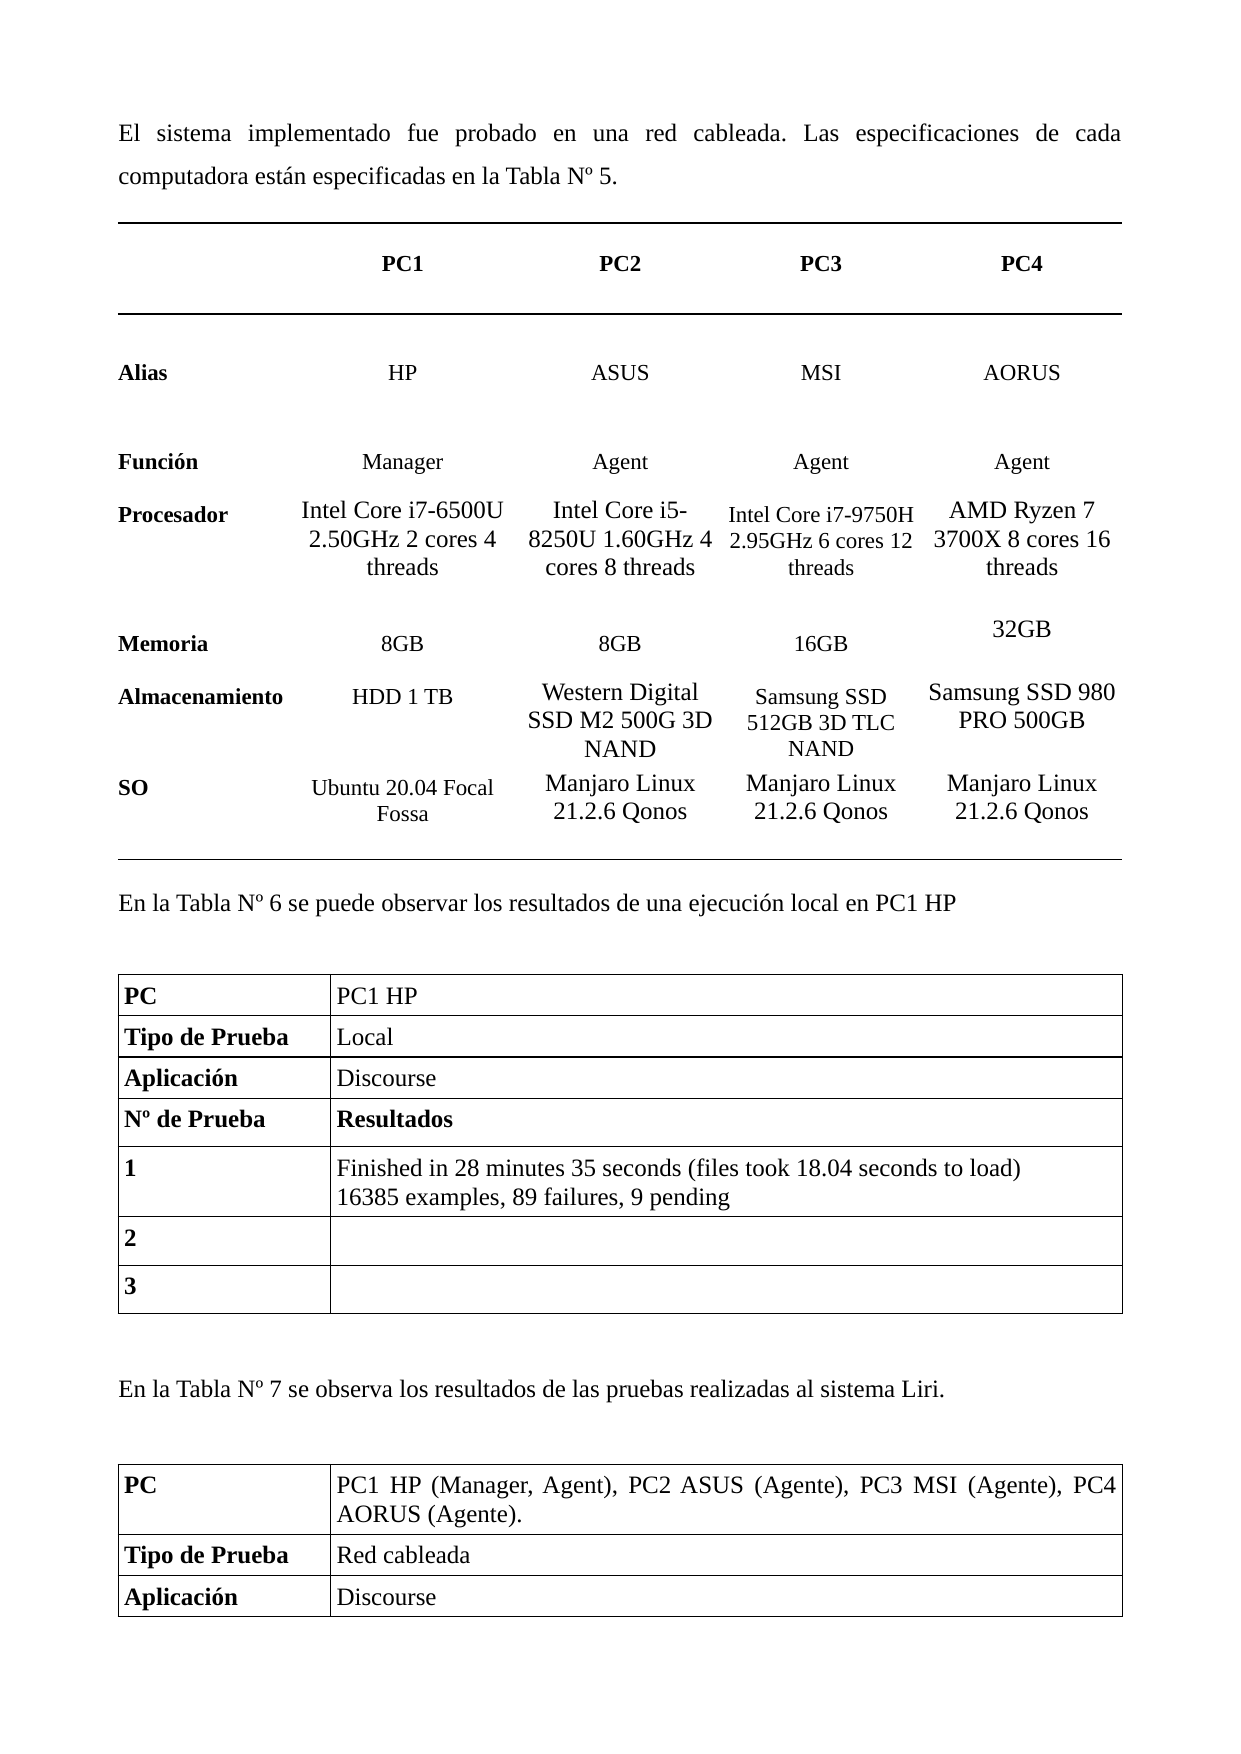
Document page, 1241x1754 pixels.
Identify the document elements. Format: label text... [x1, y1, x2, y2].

text El sistema implementado fue probado en una red cableada. Las especificaciones de cada computadora están especificadas en la Tabla Nº 5. [118, 118, 1122, 190]
table_cell Ubuntu 20.04 Focal Fossa [285, 768, 519, 859]
table_cell Alias [118, 315, 285, 404]
table_cell Western Digital SSD M2 500G 3D NAND [520, 677, 720, 768]
table_cell [331, 1266, 1122, 1313]
table_cell Intel Core i7-6500U 2.50GHz 2 cores 4 threads [285, 495, 519, 586]
text En la Tabla Nº 7 se observa los resultados de las pruebas realizadas al sistema Liri. [118, 1374, 1122, 1403]
table_cell Nº de Prueba [119, 1099, 330, 1146]
table_cell 8GB [520, 586, 720, 677]
table_cell 8GB [285, 586, 519, 677]
table_cell 2 [119, 1217, 330, 1264]
table_cell Discourse [331, 1058, 1122, 1098]
table_cell 16GB [720, 586, 921, 677]
table_cell Memoria [118, 586, 285, 677]
table_header PC2 [520, 224, 720, 313]
table_cell AORUS [921, 315, 1122, 404]
table_cell 1 [119, 1147, 330, 1216]
table_cell Samsung SSD 980 PRO 500GB [921, 677, 1122, 768]
table_cell Aplicación [119, 1058, 330, 1098]
table_cell AMD Ryzen 7 3700X 8 cores 16 threads [921, 495, 1122, 586]
table_cell Función [118, 404, 285, 495]
table_cell Aplicación [119, 1576, 330, 1616]
table_cell Finished in 28 minutes 35 seconds (files took 18.04 seconds to load) 16385 examples, 89 failures, 9 pending [331, 1147, 1122, 1216]
table_cell Manager [285, 404, 519, 495]
table_header PC1 HP [331, 975, 1122, 1015]
table_cell MSI [720, 315, 921, 404]
table_cell Agent [921, 404, 1122, 495]
table_header PC4 [921, 224, 1122, 313]
table_header PC1 HP (Manager, Agent), PC2 ASUS (Agente), PC3 MSI (Agente), PC4 AORUS (Agente). [331, 1465, 1122, 1534]
table_cell Agent [520, 404, 720, 495]
table_cell Intel Core i5-8250U 1.60GHz 4 cores 8 threads [520, 495, 720, 586]
text En la Tabla Nº 6 se puede observar los resultados de una ejecución local en PC1 HP [118, 888, 1122, 917]
table_cell Tipo de Prueba [119, 1016, 330, 1056]
table_header PC1 [285, 224, 519, 313]
table_cell Samsung SSD 512GB 3D TLC NAND [720, 677, 921, 768]
table_header PC3 [720, 224, 921, 313]
table_cell Discourse [331, 1576, 1122, 1616]
table_cell Manjaro Linux 21.2.6 Qonos [921, 768, 1122, 859]
table_cell [331, 1217, 1122, 1264]
table_cell Procesador [118, 495, 285, 586]
table_cell Resultados [331, 1099, 1122, 1146]
table_cell Intel Core i7-9750H 2.95GHz 6 cores 12 threads [720, 495, 921, 586]
table_cell HP [285, 315, 519, 404]
table_cell Agent [720, 404, 921, 495]
table_header PC [119, 1465, 330, 1534]
table_cell SO [118, 768, 285, 859]
table_cell Almacenamiento [118, 677, 285, 768]
table_cell 3 [119, 1266, 330, 1313]
table_cell 32GB [921, 586, 1122, 677]
table_cell Local [331, 1016, 1122, 1056]
table_cell HDD 1 TB [285, 677, 519, 768]
table_header [118, 224, 285, 313]
table_cell Red cableada [331, 1535, 1122, 1575]
table_cell Manjaro Linux 21.2.6 Qonos [520, 768, 720, 859]
table_cell Manjaro Linux 21.2.6 Qonos [720, 768, 921, 859]
table_cell Tipo de Prueba [119, 1535, 330, 1575]
table_cell ASUS [520, 315, 720, 404]
table_header PC [119, 975, 330, 1015]
